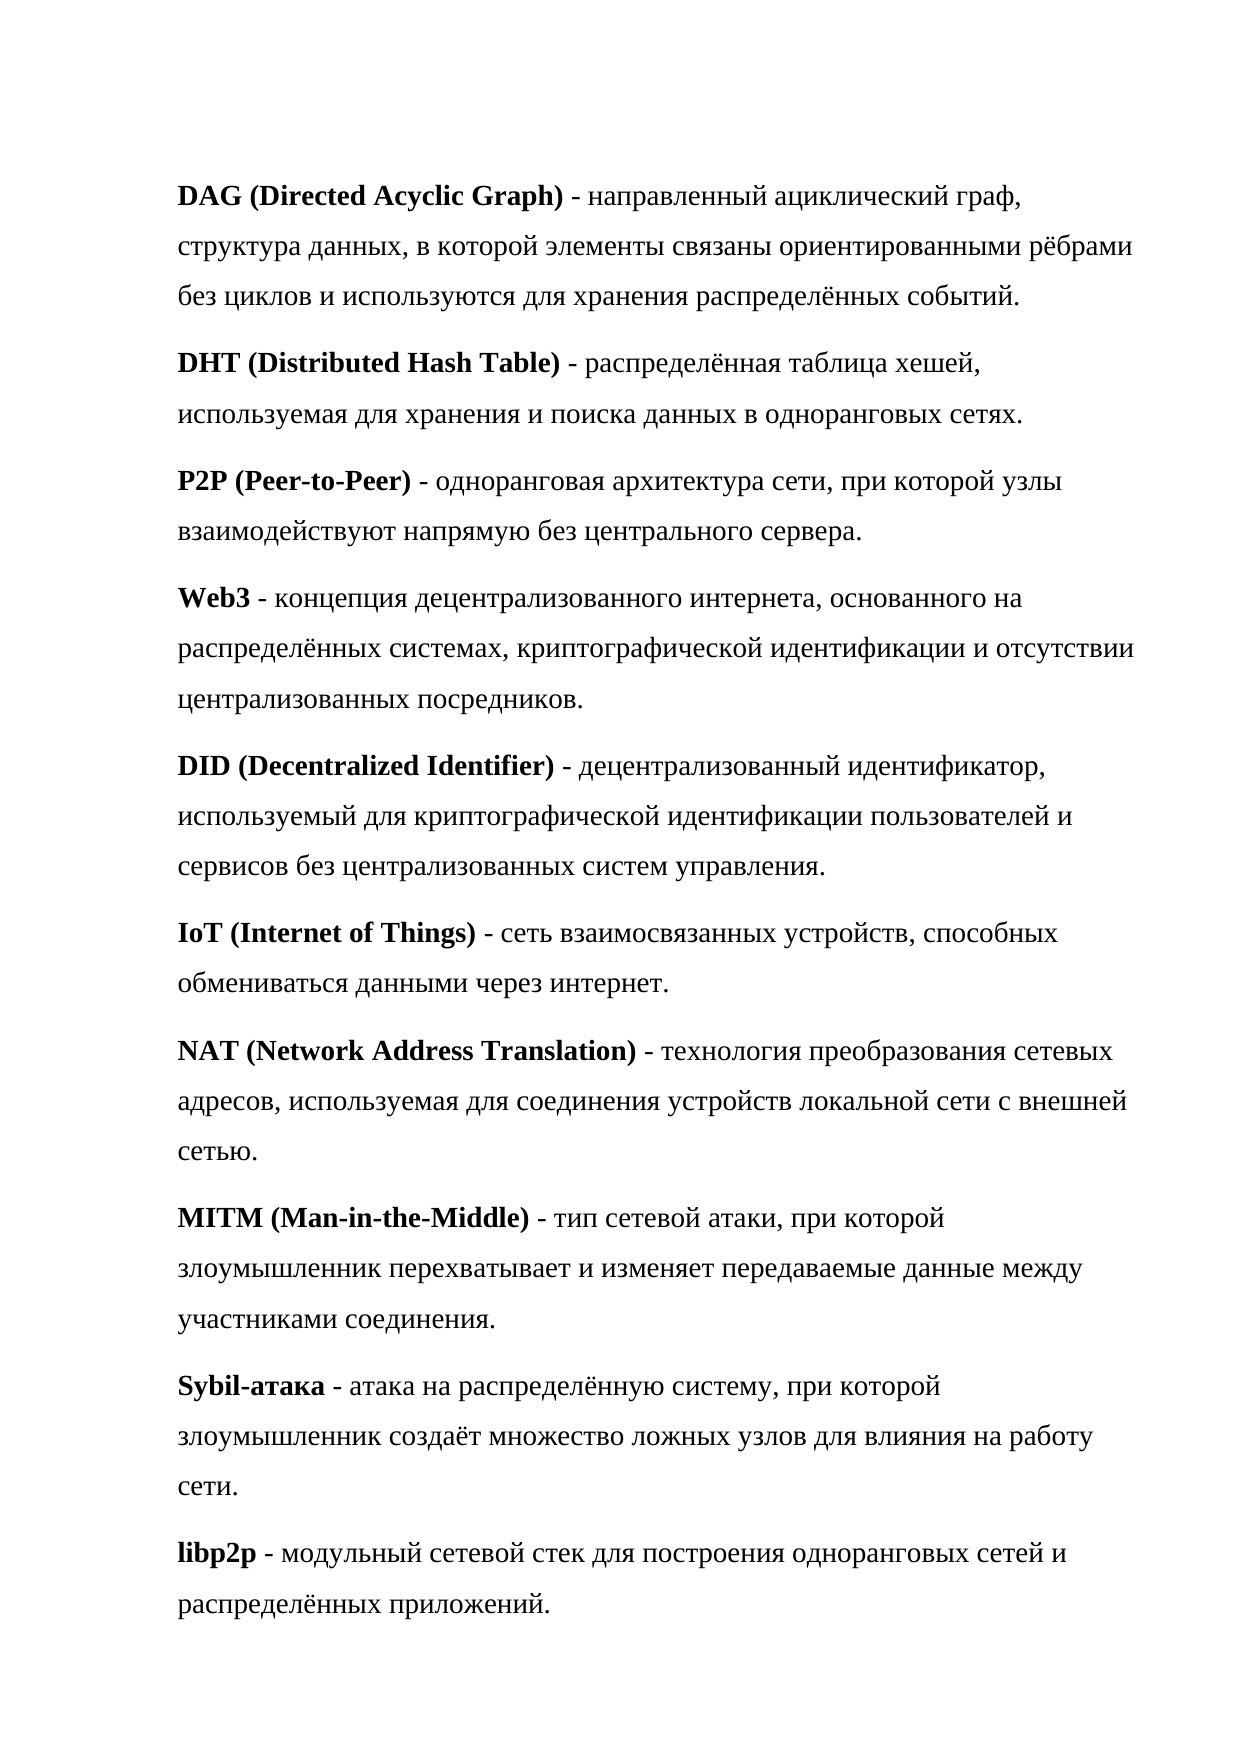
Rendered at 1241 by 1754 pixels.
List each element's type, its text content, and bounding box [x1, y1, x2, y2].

text Web3 - концепция децентрализованного интернета, основанного на распределённых системах, криптографической идентификации и отсутствии централизованных посредников. [177, 580, 1152, 714]
text DID (Decentralized Identifier) - децентрализованный идентификатор, используемый для криптографической идентификации пользователей и сервисов без централизованных систем управления. [177, 748, 1152, 882]
text libp2p - модульный сетевой стек для построения одноранговых сетей и распределённых приложений. [177, 1535, 1152, 1619]
text DHT (Distributed Hash Table) - распределённая таблица хешей, используемая для хранения и поиска данных в одноранговых сетях. [177, 346, 1152, 429]
text Sybil-атака - атака на распределённую систему, при которой злоумышленник создаёт множество ложных узлов для влияния на работу сети. [177, 1368, 1152, 1502]
text NAT (Network Address Translation) - технология преобразования сетевых адресов, используемая для соединения устройств локальной сети с внешней сетью. [177, 1033, 1152, 1167]
text MITM (Man-in-the-Middle) - тип сетевой атаки, при которой злоумышленник перехватывает и изменяет передаваемые данные между участниками соединения. [177, 1200, 1152, 1334]
text IoT (Internet of Things) - сеть взаимосвязанных устройств, способных обмениваться данными через интернет. [177, 915, 1152, 999]
text DAG (Directed Acyclic Graph) - направленный ациклический граф, структура данных, в которой элементы связаны ориентированными рёбрами без циклов и используются для хранения распределённых событий. [177, 178, 1152, 312]
text P2P (Peer-to-Peer) - одноранговая архитектура сети, при которой узлы взаимодействуют напрямую без центрального сервера. [177, 463, 1152, 547]
